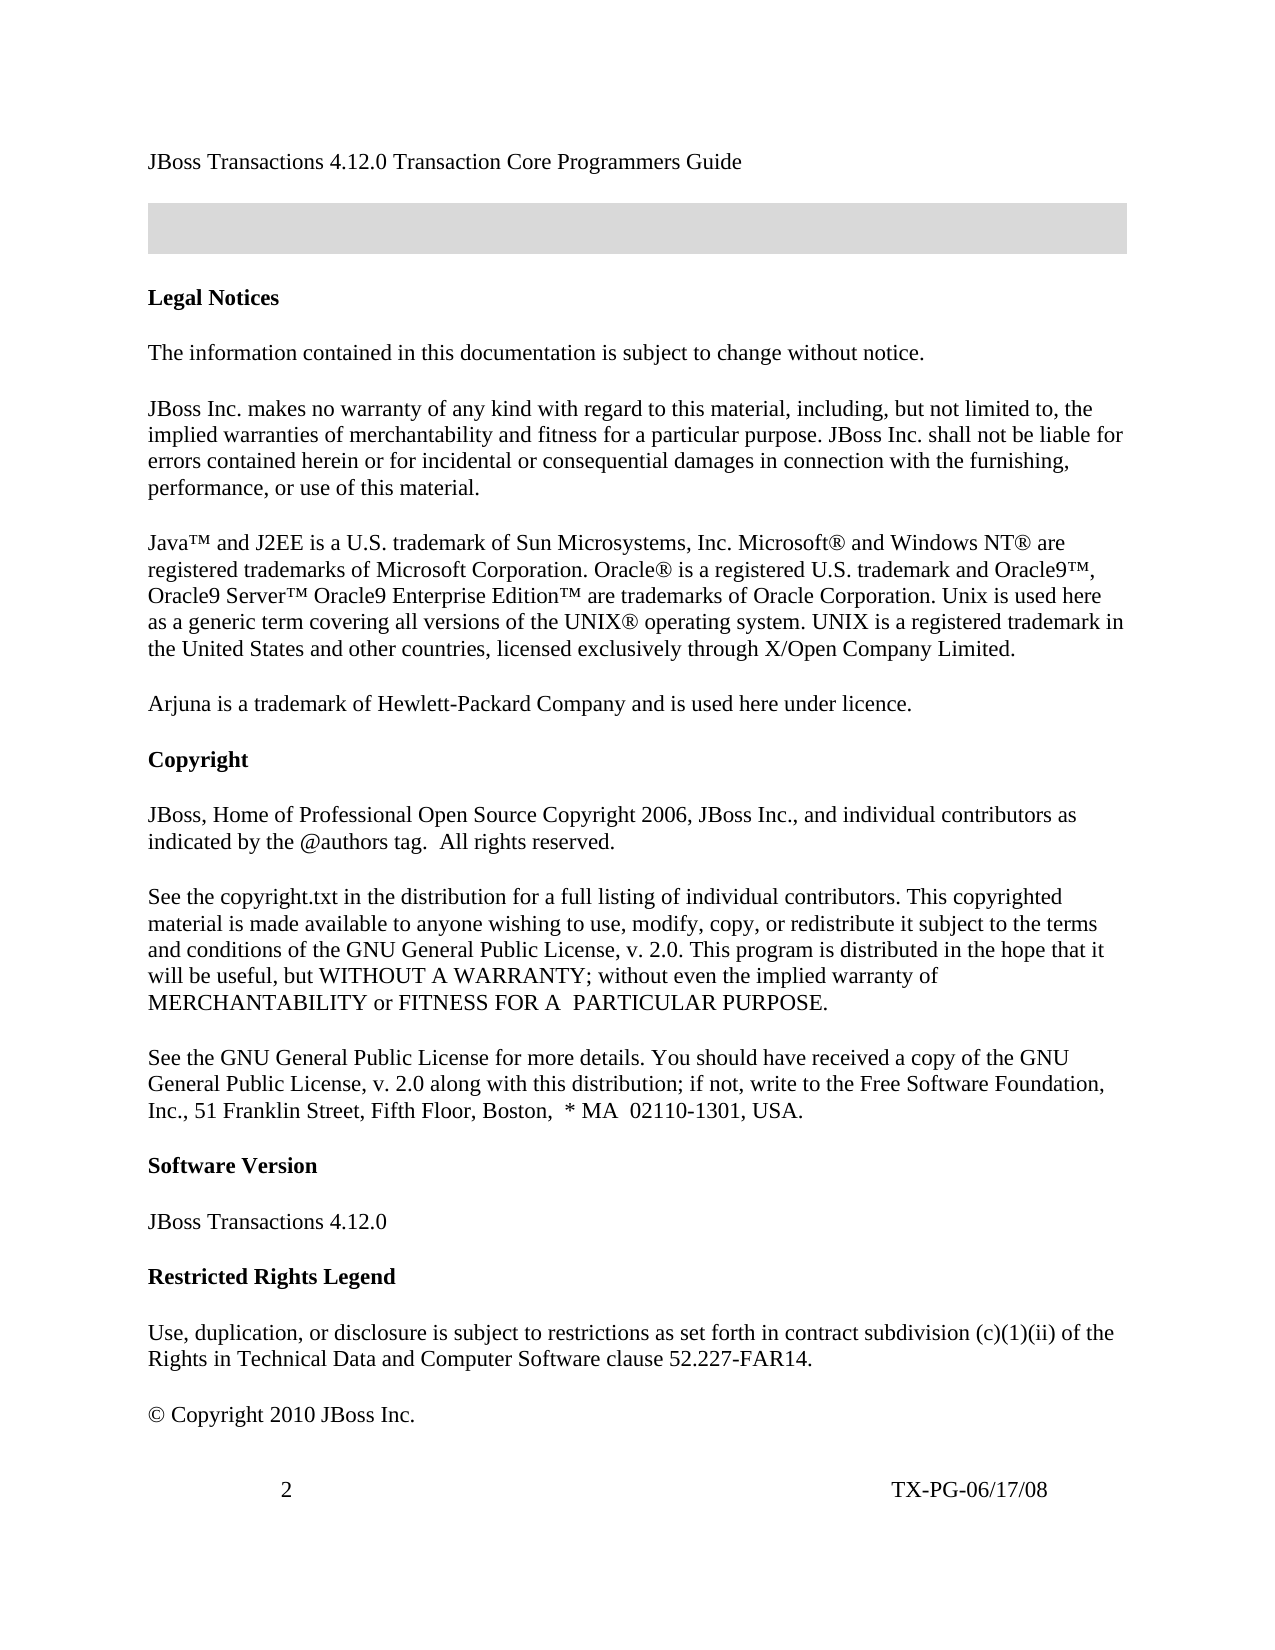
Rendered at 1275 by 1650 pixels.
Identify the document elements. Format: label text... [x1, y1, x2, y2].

text Restricted Rights Legend [148, 1263, 1127, 1290]
text JBoss Transactions 4.10.0 [148, 1208, 1127, 1234]
text Legal Notices [148, 284, 1127, 310]
text Copyright [148, 746, 1127, 772]
text © Copyright 2010 JBoss Inc. [148, 1401, 1127, 1427]
text JBoss Inc. makes no warranty of any kind with regard to this material, including, but not limited to, the implied warranties of merchantability and fitness for a particular purpose. JBoss Inc. shall not be liable for errors contained herein or for incidental or consequential damages in connection with the furnishing, performance, or use of this material. [148, 395, 1127, 500]
text Use, duplication, or disclosure is subject to restrictions as set forth in contract subdivision (c)(1)(ii) of the Rights in Technical Data and Computer Software clause 52.227-FAR14. [148, 1319, 1127, 1372]
text JBoss, Home of Professional Open Source Copyright 2006, JBoss Inc., and individual contributors as indicated by the @authors tag. All rights reserved. [148, 801, 1127, 854]
text Arjuna is a trademark of Hewlett-Packard Company and is used here under licence. [148, 690, 1127, 717]
text See the copyright.txt in the distribution for a full listing of individual contributors. This copyrighted material is made available to anyone wishing to use, modify, copy, or redistribute it subject to the terms and conditions of the GNU General Public License, v. 2.0. This program is distributed in the hope that it will be useful, but WITHOUT A WARRANTY; without even the implied warranty of MERCHANTABILITY or FITNESS FOR A PARTICULAR PURPOSE. [148, 883, 1127, 1015]
text See the GNU General Public License for more details. You should have received a copy of the GNU General Public License, v. 2.0 along with this distribution; if not, write to the Free Software Foundation, Inc., 51 Franklin Street, Fifth Floor, Boston, * MA 02110-1301, USA. [148, 1044, 1127, 1123]
text The information contained in this documentation is subject to change without notice. [148, 339, 1127, 366]
text Java™ and J2EE is a U.S. trademark of Sun Microsystems, Inc. Microsoft® and Windows NT® are registered trademarks of Microsoft Corporation. Oracle® is a registered U.S. trademark and Oracle9™, Oracle9 Server™ Oracle9 Enterprise Edition™ are trademarks of Oracle Corporation. Unix is used here as a generic term covering all versions of the UNIX® operating system. UNIX is a registered trademark in the United States and other countries, licensed exclusively through X/Open Company Limited. [148, 529, 1127, 661]
text Software Version [148, 1152, 1127, 1179]
